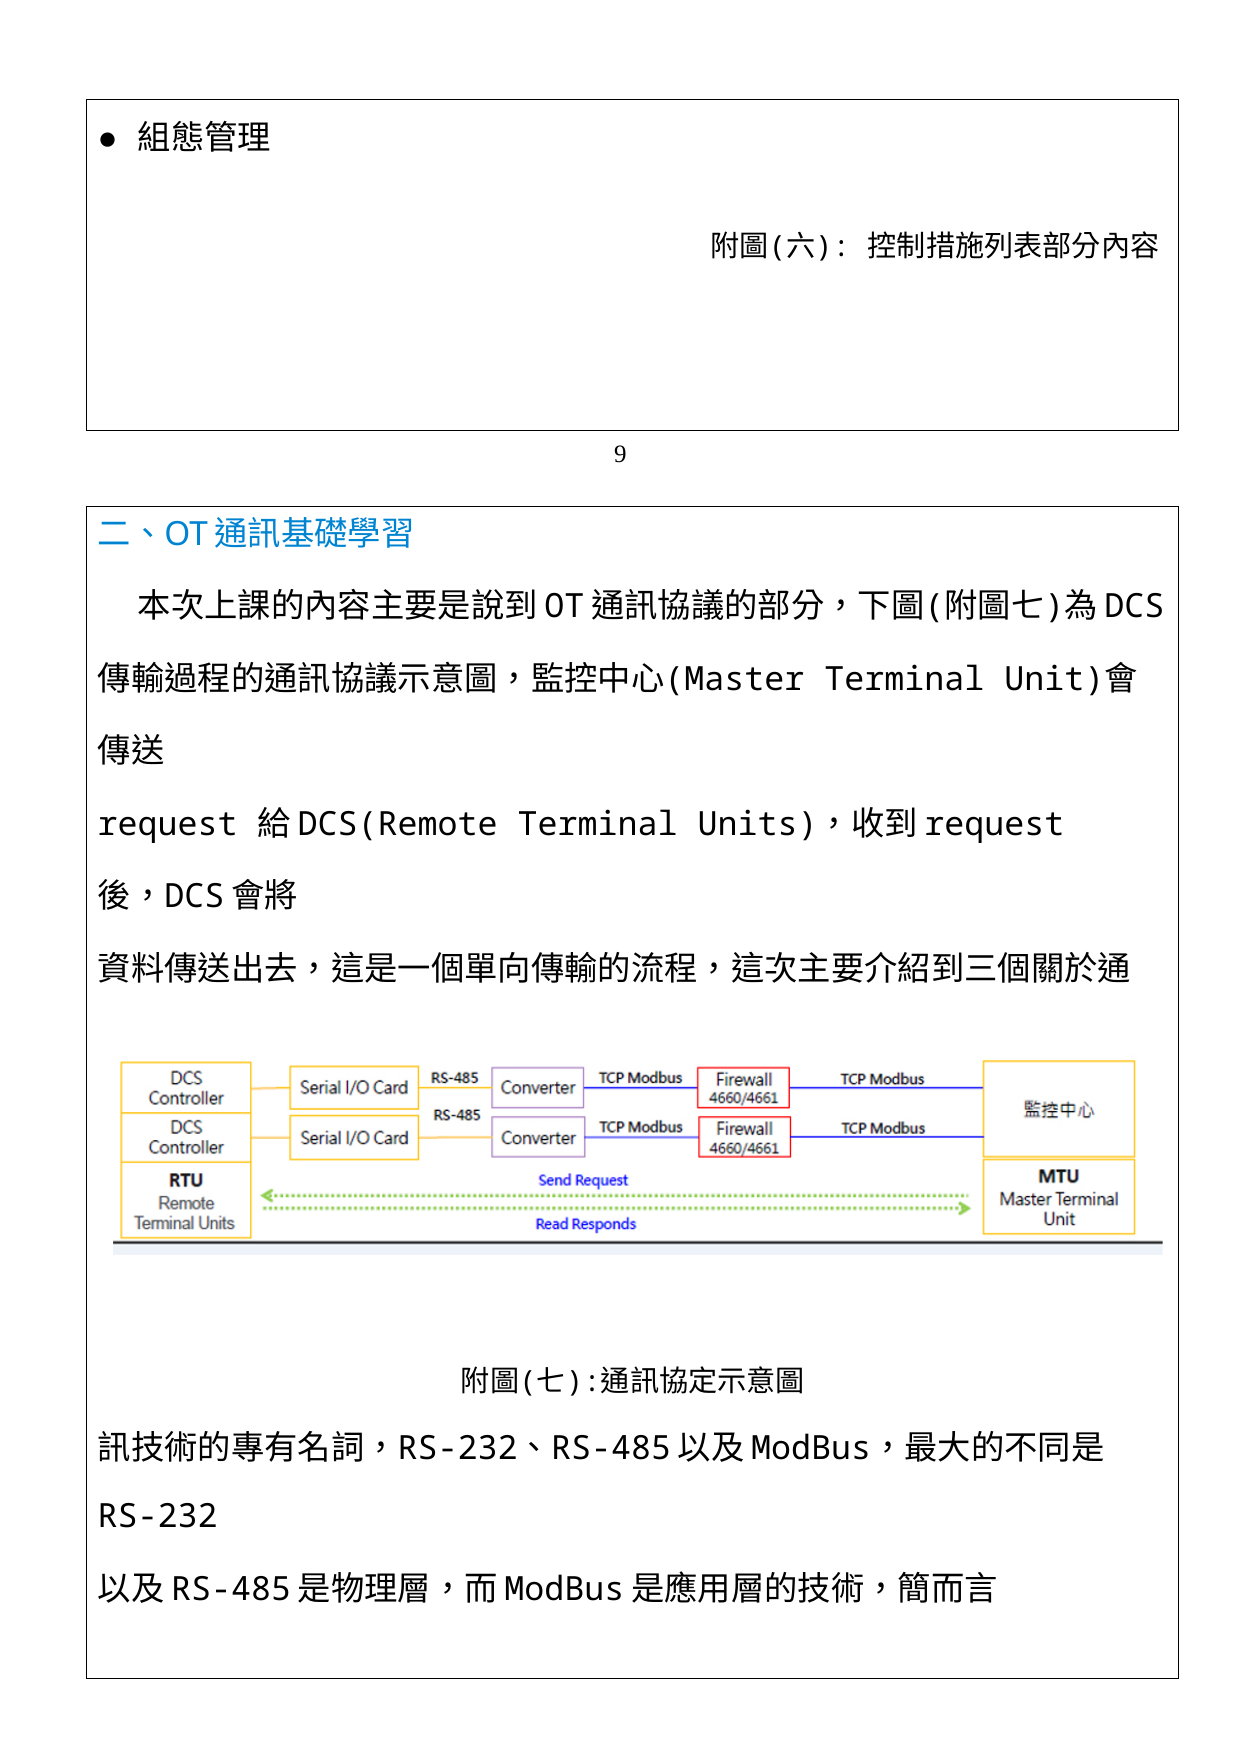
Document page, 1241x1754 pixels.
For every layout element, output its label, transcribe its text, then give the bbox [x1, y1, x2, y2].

text 6 [75, 431, 1165, 468]
picture [110, 1052, 1163, 1255]
table_header 二、OT通訊基礎學習 本次上課的內容主要是說到OT通訊協議的部分，下圖(附圖七)為DCS傳輸過程的通訊協議示意圖，監控中心(Master Terminal Unit)會傳送 request 給DCS(Remote Terminal Units)，收到request 後，DCS會將 資料傳送出去，這是一個單向傳輸的流程，這次主要介紹到三個關於通 附圖(七):通訊協定示意圖 訊技術的專有名詞，RS-232、RS-485以及ModBus，最大的不同是RS-232 以及RS-485是物理層，而ModBus是應用層的技術，簡而言 [87, 507, 1178, 1678]
table_header ● 組態管理 附圖(六): 控制措施列表部分內容 [87, 100, 1178, 429]
